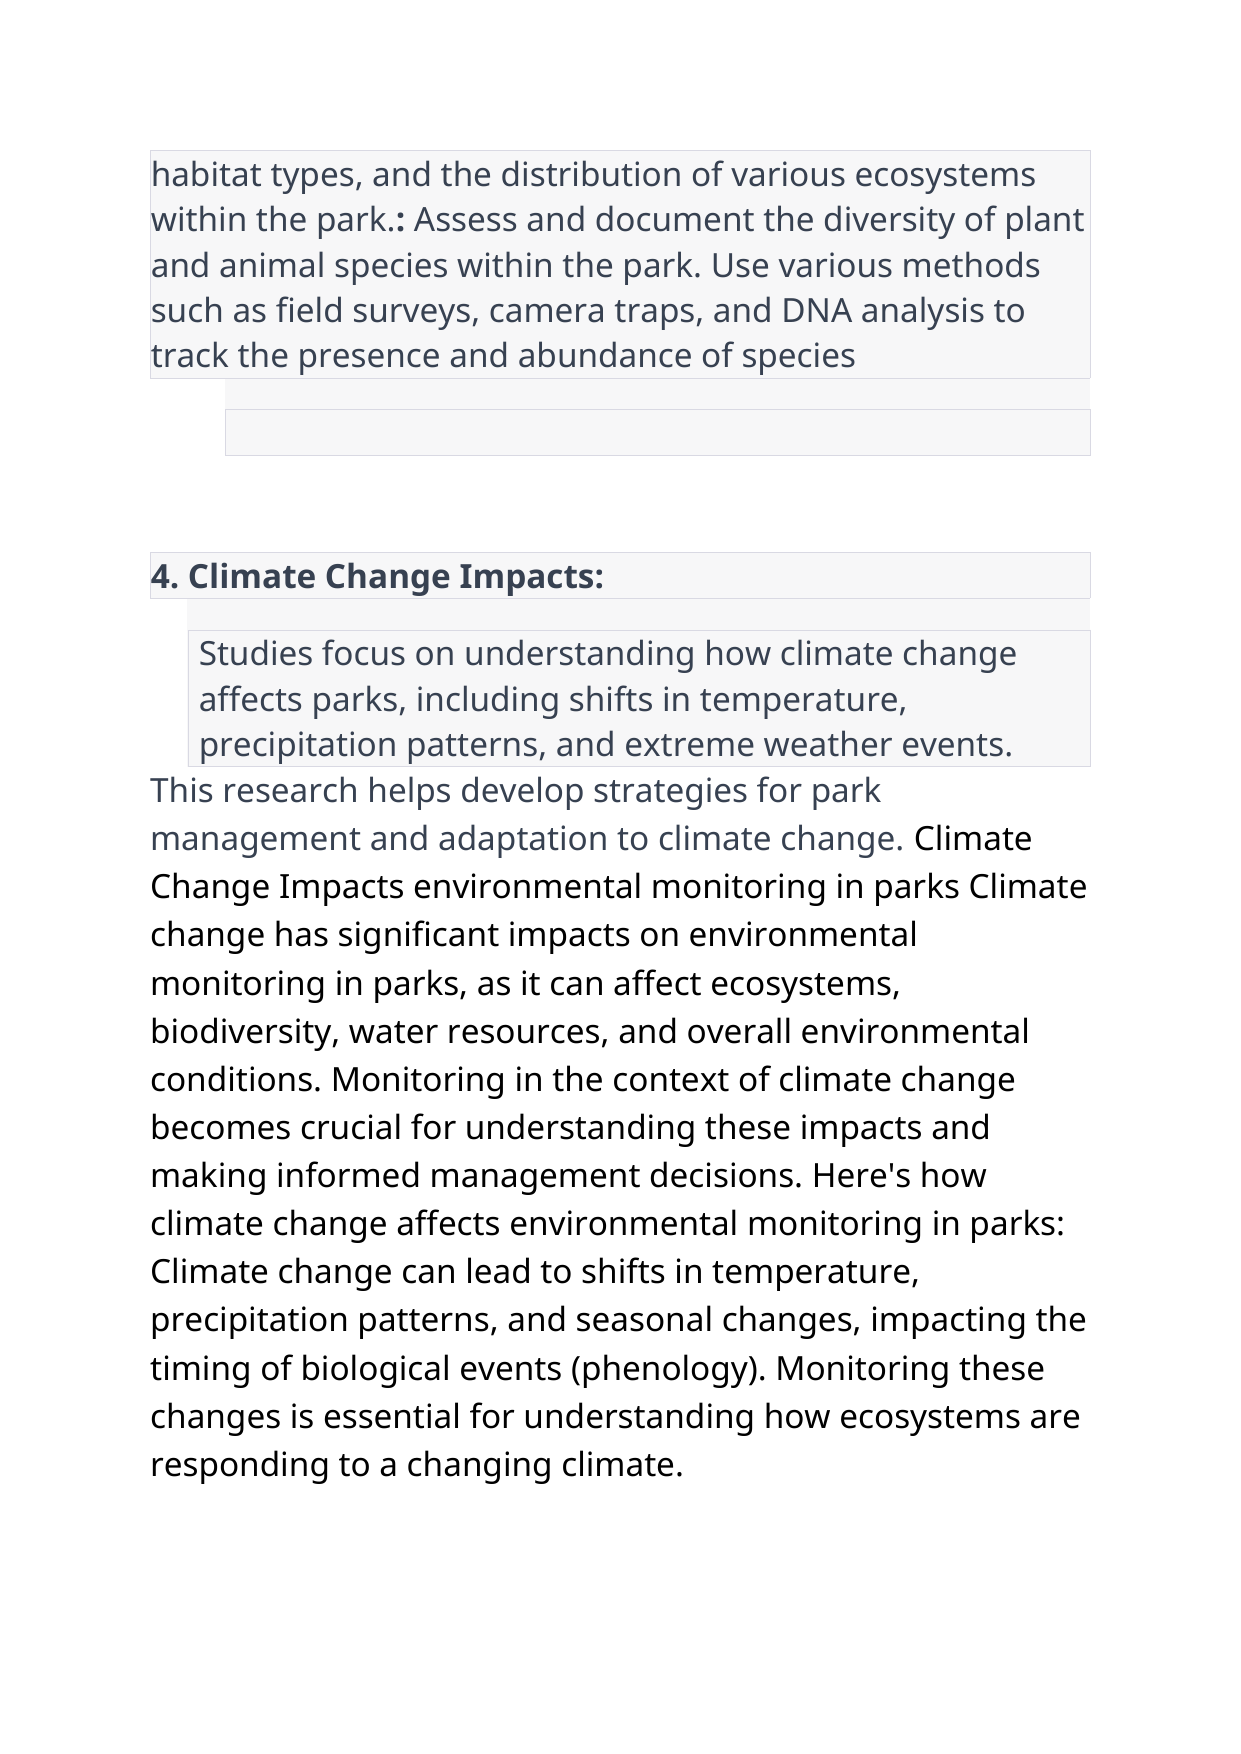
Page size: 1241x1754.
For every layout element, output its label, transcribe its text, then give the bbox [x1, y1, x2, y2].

text habitat types, and the distribution of various ecosystems within the park.: Assess and document the diversity of plant and animal species within the park. Use various methods such as field surveys, camera traps, and DNA analysis to track the presence and abundance of species [151, 151, 1090, 378]
text 4. Climate Change Impacts: [151, 553, 1090, 598]
text Studies focus on understanding how climate change affects parks, including shifts in temperature, precipitation patterns, and extreme weather events. [189, 631, 1090, 766]
text This research helps develop strategies for park management and adaptation to climate change. Climate Change Impacts environmental monitoring in parks Climate change has significant impacts on environmental monitoring in parks, as it can affect ecosystems, biodiversity, water resources, and overall environmental conditions. Monitoring in the context of climate change becomes crucial for understanding these impacts and making informed management decisions. Here's how climate change affects environmental monitoring in parks: Climate change can lead to shifts in temperature, precipitation patterns, and seasonal changes, impacting the timing of biological events (phenology). Monitoring these changes is essential for understanding how ecosystems are responding to a changing climate. [150, 767, 1090, 1486]
